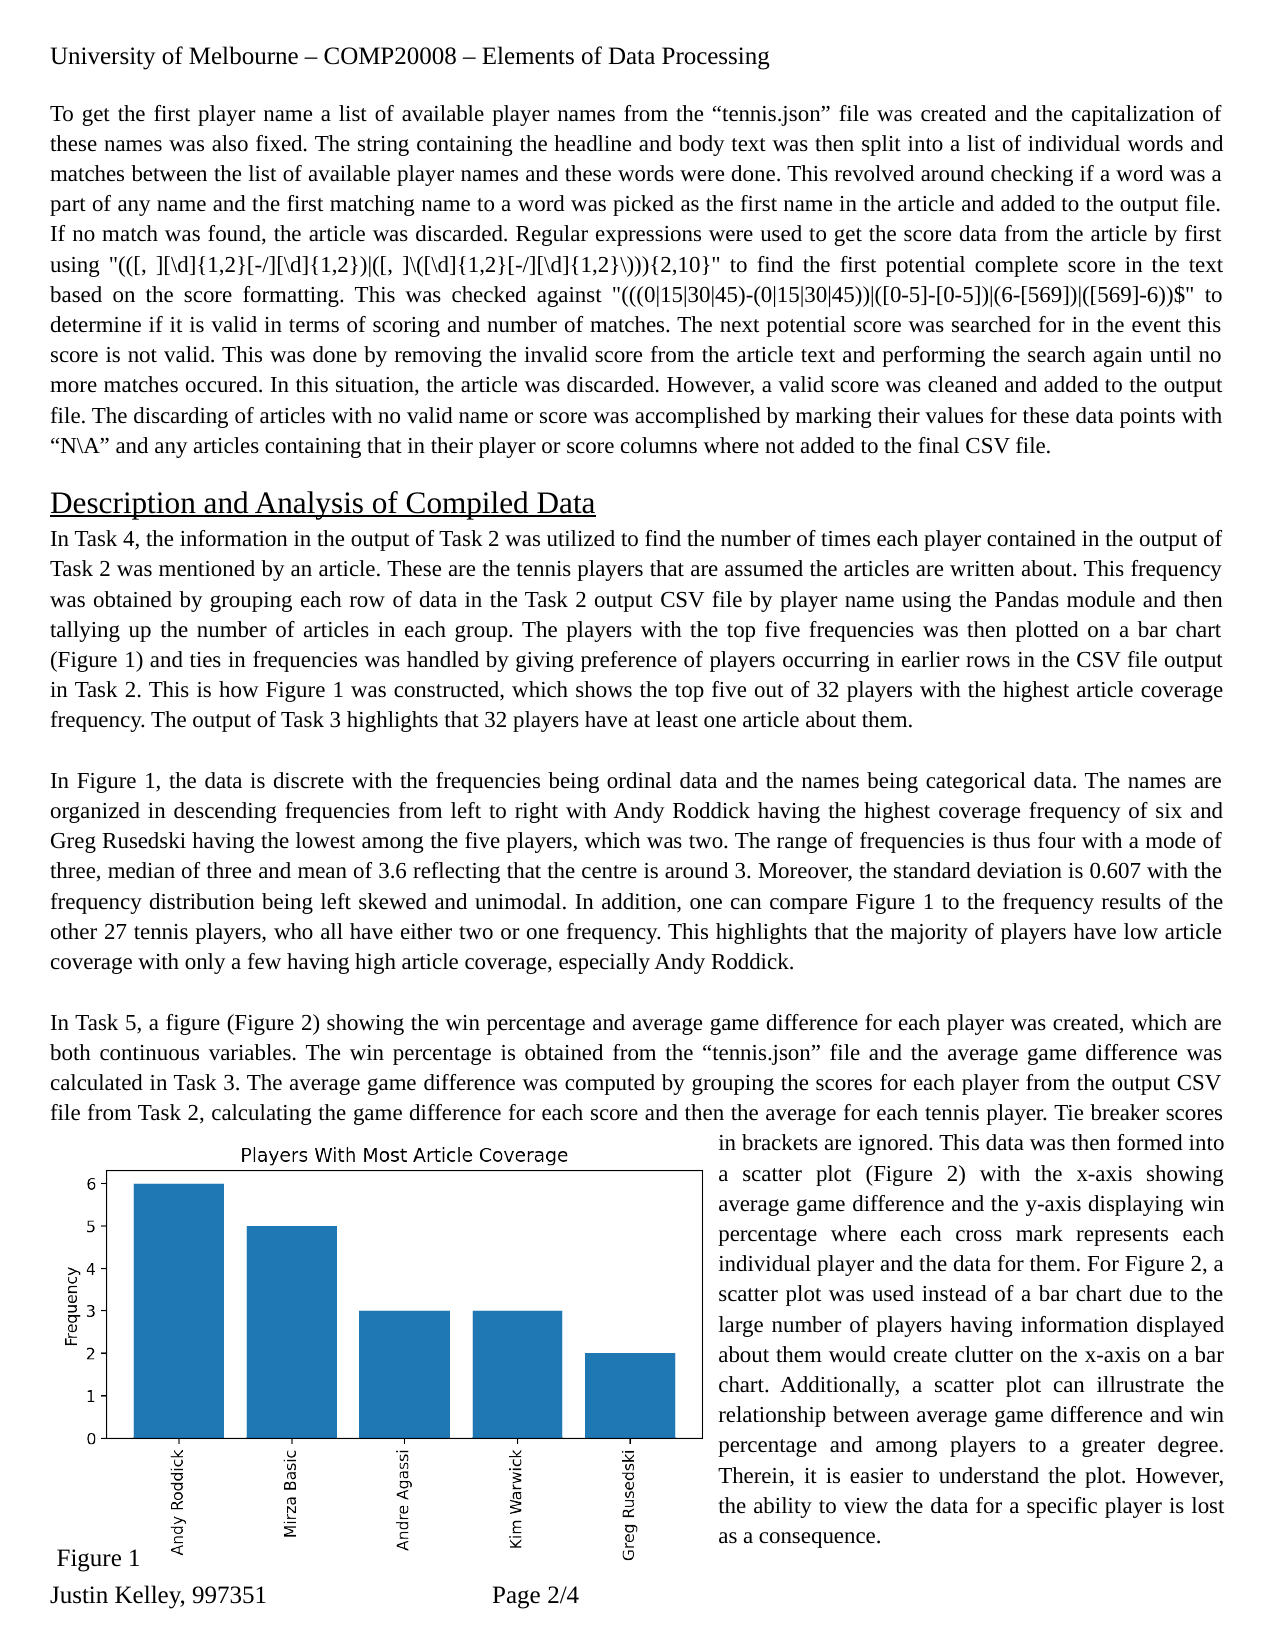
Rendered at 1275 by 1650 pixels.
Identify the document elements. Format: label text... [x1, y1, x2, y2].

text Description and Analysis of Compiled Data [50, 484, 1225, 520]
picture [47, 1129, 718, 1577]
text To get the first player name a list of available player names from the “tennis.json” file was created and the capitalization of these names was also fixed. The string containing the headline and body text was then split into a list of individual words and matches between the list of available player names and these words were done. This revolved around checking if a word was a part of any name and the first matching name to a word was picked as the first name in the article and added to the output file. If no match was found, the article was discarded. Regular expressions were used to get the score data from the article by first using "(([, ][\d]{1,2}[-/][\d]{1,2})|([, ]\([\d]{1,2}[-/][\d]{1,2}\))){2,10}" to find the first potential complete score in the text based on the score formatting. This was checked against "(((0|15|30|45)-(0|15|30|45))|([0-5]-[0-5])|(6-[569])|([569]-6))$" to determine if it is valid in terms of scoring and number of matches. The next potential score was searched for in the event this score is not valid. This was done by removing the invalid score from the article text and performing the search again until no more matches occured. In this situation, the article was discarded. However, a valid score was cleaned and added to the output file. The discarding of articles with no valid name or score was accomplished by marking their values for these data points with “N\A” and any articles containing that in their player or score columns where not added to the final CSV file. [50, 99, 1225, 458]
text In Figure 1, the data is discrete with the frequencies being ordinal data and the names being categorical data. The names are organized in descending frequencies from left to right with Andy Roddick having the highest coverage frequency of six and Greg Rusedski having the lowest among the five players, which was two. The range of frequencies is thus four with a mode of three, median of three and mean of 3.6 reflecting that the centre is around 3. Moreover, the standard deviation is 0.607 with the frequency distribution being left skewed and unimodal. In addition, one can compare Figure 1 to the frequency results of the other 27 tennis players, who all have either two or one frequency. This highlights that the majority of players have low article coverage with only a few having high article coverage, especially Andy Roddick. [50, 767, 1225, 974]
text In Task 5, a figure (Figure 2) showing the win percentage and average game difference for each player was created, which are both continuous variables. The win percentage is obtained from the “tennis.json” file and the average game difference was calculated in Task 3. The average game difference was computed by grouping the scores for each player from the output CSV file from Task 2, calculating the game difference for each score and then the average for each tennis player. Tie breaker scores in brackets are ignored. This data was then formed into a scatter plot (Figure 2) with the x-axis showing average game difference and the y-axis displaying win percentage where each cross mark represents each individual player and the data for them. For Figure 2, a scatter plot was used instead of a bar chart due to the large number of players having information displayed about them would create clutter on the x-axis on a bar chart. Additionally, a scatter plot can illrustrate the relationship between average game difference and win percentage and among players to a greater degree. Therein, it is easier to understand the plot. However, the ability to view the data for a specific player is lost as a consequence. [50, 1009, 1225, 1548]
text In Task 4, the information in the output of Task 2 was utilized to find the number of times each player contained in the output of Task 2 was mentioned by an article. These are the tennis players that are assumed the articles are written about. This frequency was obtained by grouping each row of data in the Task 2 output CSV file by player name using the Pandas module and then tallying up the number of articles in each group. The players with the top five frequencies was then plotted on a bar chart (Figure 1) and ties in frequencies was handled by giving preference of players occurring in earlier rows in the CSV file output in Task 2. This is how Figure 1 was constructed, which shows the top five out of 32 players with the highest article coverage frequency. The output of Task 3 highlights that 32 players have at least one article about them. [50, 525, 1225, 733]
